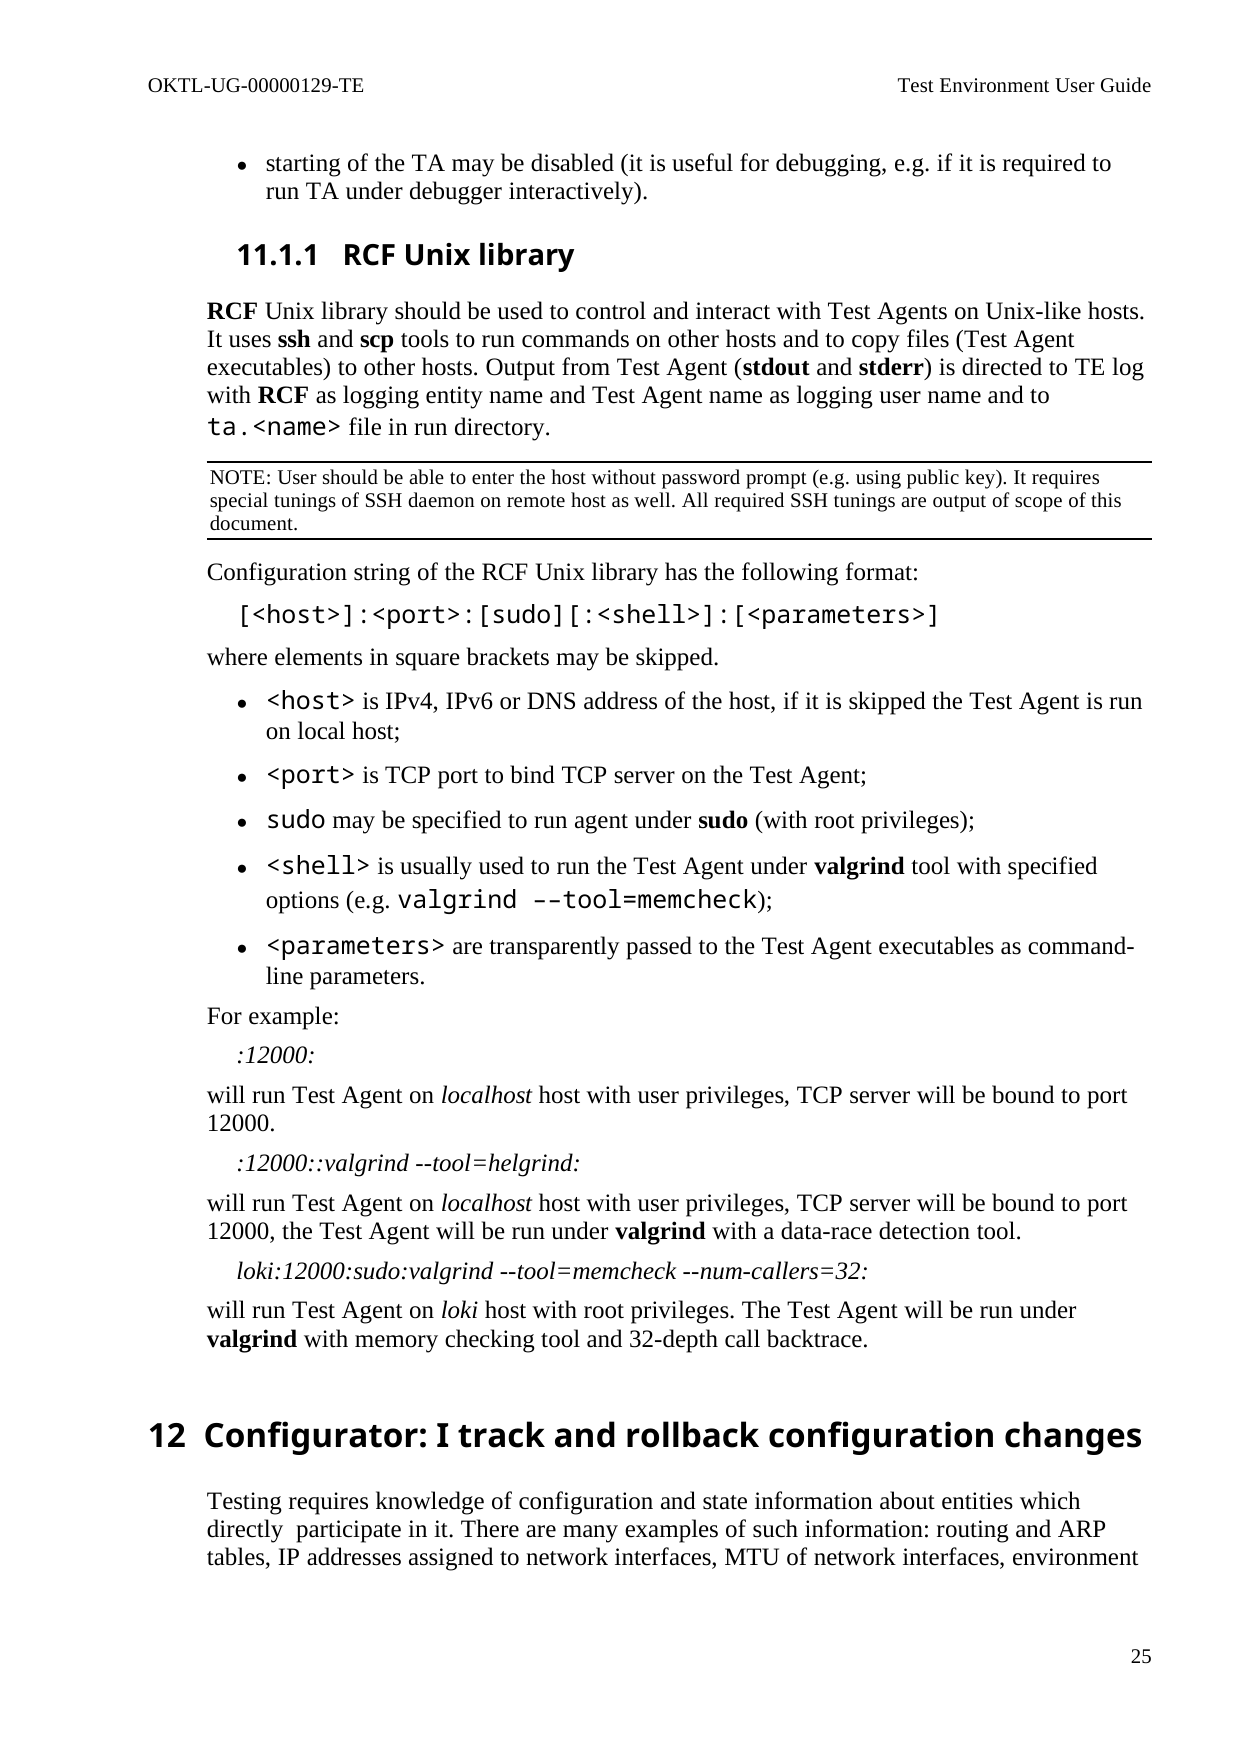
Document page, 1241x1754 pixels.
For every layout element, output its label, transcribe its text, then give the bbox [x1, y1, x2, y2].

text Configuration string of the RCF Unix library has the following format: [207, 558, 1152, 586]
text :12000::valgrind --tool=helgrind: [236, 1149, 1152, 1177]
list <shell> is usually used to run the Test Agent under valgrind tool with specified options (e.g. valgrind ––tool=memcheck); [236, 848, 1152, 916]
text RCF Unix library should be used to control and interact with Test Agents on Unix-like hosts. It uses ssh and scp tools to run commands on other hosts and to copy files (Test Agent executables) to other hosts. Output from Test Agent (stdout and stderr) is directed to TE log with RCF as logging entity name and Test Agent name as logging user name and to ta.<name> file in run directory. [207, 297, 1152, 443]
list <port> is TCP port to bind TCP server on the Test Agent; [236, 757, 1152, 791]
text [<host>]:<port>:[sudo][:<shell>]:[<parameters>] [236, 597, 1152, 631]
text where elements in square brackets may be skipped. [207, 643, 1152, 671]
text will run Test Agent on localhost host with user privileges, TCP server will be bound to port 12000. [207, 1081, 1152, 1137]
text :12000: [236, 1041, 1152, 1069]
text For example: [207, 1002, 1152, 1030]
text will run Test Agent on loki host with root privileges. The Test Agent will be run under valgrind with memory checking tool and 32-depth call backtrace. [207, 1296, 1152, 1352]
text will run Test Agent on localhost host with user privileges, TCP server will be bound to port 12000, the Test Agent will be run under valgrind with a data-race detection tool. [207, 1189, 1152, 1245]
text Testing requires knowledge of configuration and state information about entities which directly participate in it. There are many examples of such information: routing and ARP tables, IP addresses assigned to network interfaces, MTU of network interfaces, environment [207, 1487, 1152, 1571]
subtitle Configurator: I track and rollback configuration changes [148, 1412, 1152, 1458]
list <host> is IPv4, IPv6 or DNS address of the host, if it is skipped the Test Agent is run on local host; [236, 683, 1152, 745]
subtitle RCF Unix library [236, 234, 1152, 273]
text Note: User should be able to enter the host without password prompt (e.g. using public key). It requires special tunings of SSH daemon on remote host as well. All required SSH tunings are output of scope of this document. [207, 463, 1152, 538]
list sudo may be specified to run agent under sudo (with root privileges); [236, 802, 1152, 836]
list <parameters> are transparently passed to the Test Agent executables as command-line parameters. [236, 928, 1152, 990]
text loki:12000:sudo:valgrind --tool=memcheck --num-callers=32: [236, 1257, 1152, 1285]
list starting of the TA may be disabled (it is useful for debugging, e.g. if it is required to run TA under debugger interactively). [236, 148, 1152, 204]
